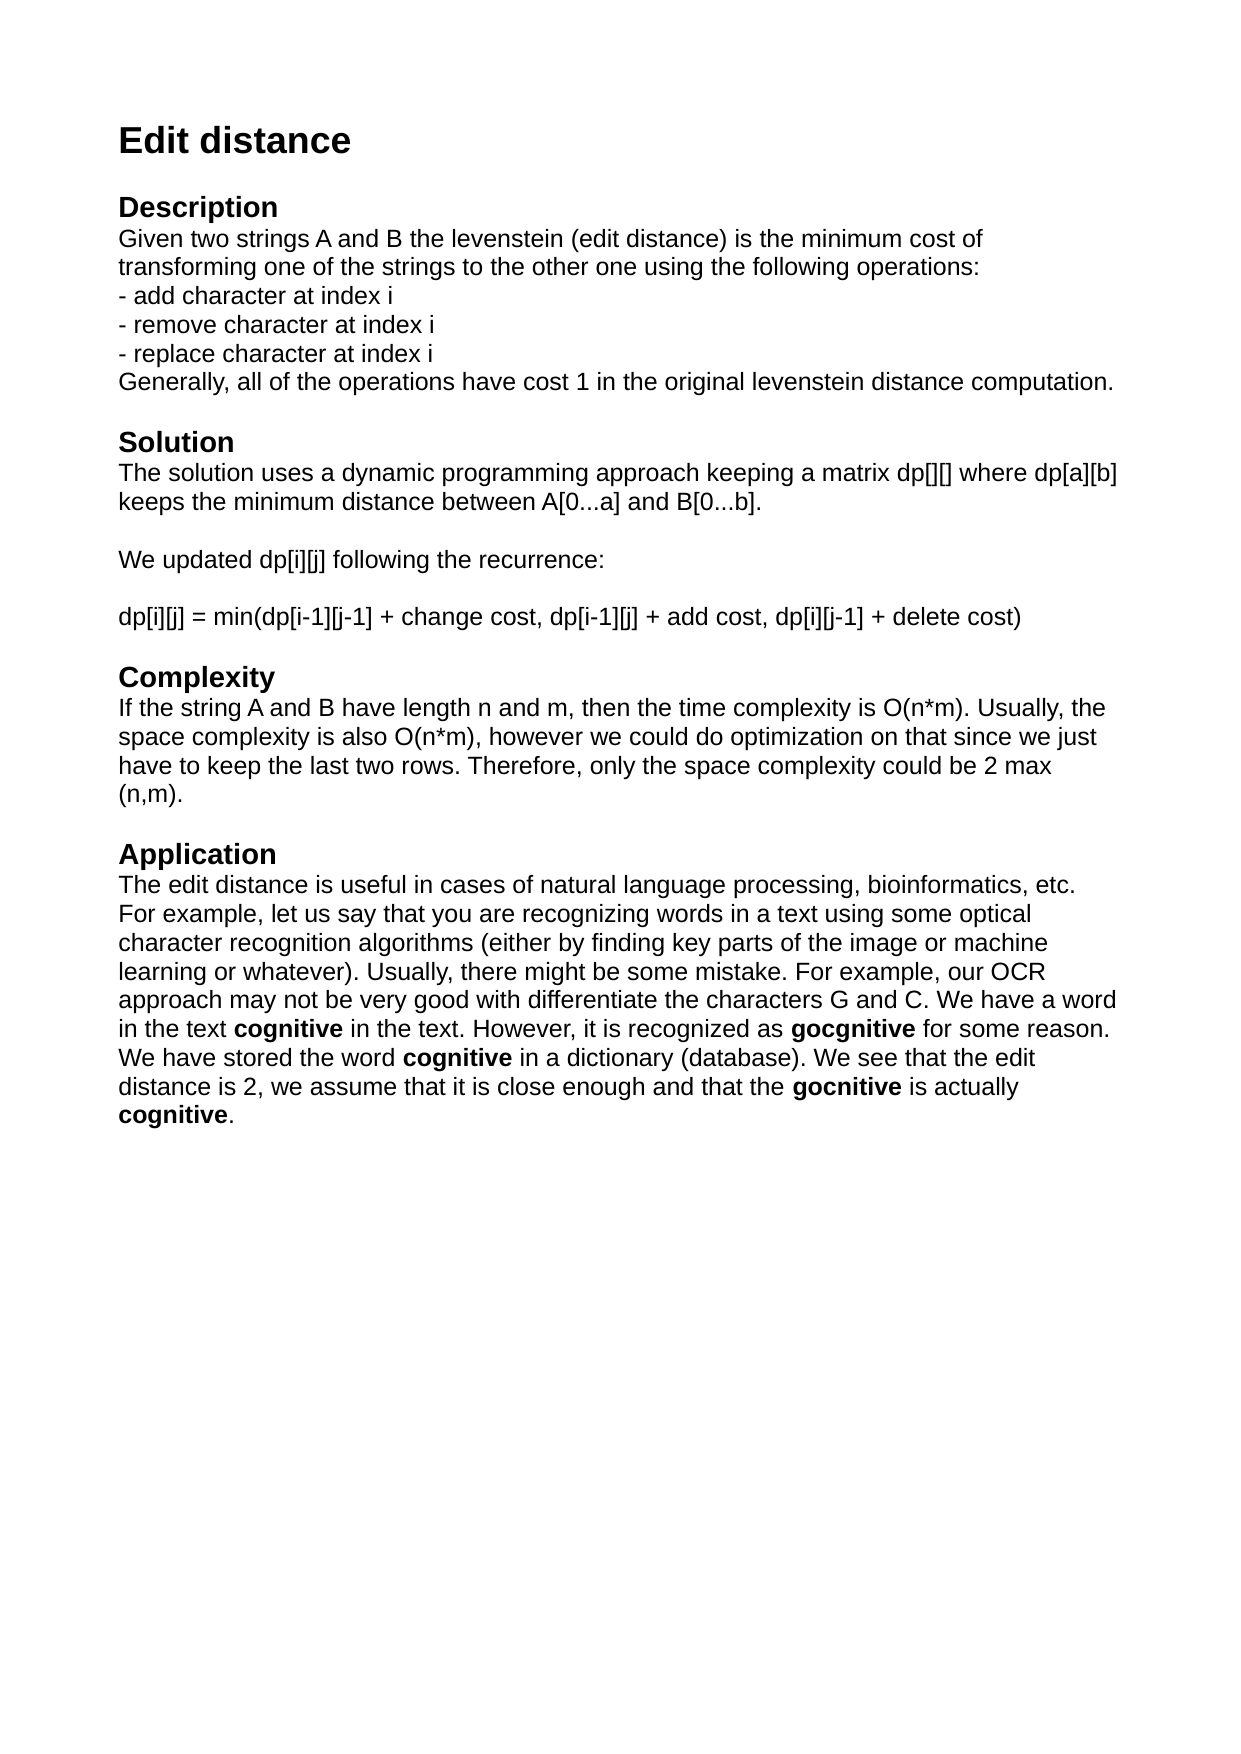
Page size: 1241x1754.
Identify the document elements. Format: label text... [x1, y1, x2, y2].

text - replace character at index i [118, 338, 1122, 367]
text Edit distance [118, 118, 1122, 161]
text - remove character at index i [118, 310, 1122, 338]
text Given two strings A and B the levenstein (edit distance) is the minimum cost of transforming one of the strings to the other one using the following operations: [118, 223, 1122, 281]
text - add character at index i [118, 281, 1122, 310]
text The solution uses a dynamic programming approach keeping a matrix dp[][] where dp[a][b] keeps the minimum distance between A[0...a] and B[0...b]. [118, 458, 1122, 516]
text Description [118, 190, 1122, 223]
text For example, let us say that you are recognizing words in a text using some optical character recognition algorithms (either by finding key parts of the image or machine learning or whatever). Usually, there might be some mistake. For example, our OCR approach may not be very good with differentiate the characters G and C. We have a word in the text cognitive in the text. However, it is recognized as gocgnitive for some reason. We have stored the word cognitive in a dictionary (database). We see that the edit distance is 2, we assume that it is close enough and that the gocnitive is actually cognitive. [118, 899, 1122, 1129]
text Solution [118, 425, 1122, 458]
text dp[i][j] = min(dp[i-1][j-1] + change cost, dp[i-1][j] + add cost, dp[i][j-1] + delete cost) [118, 602, 1122, 631]
text Complexity [118, 659, 1122, 693]
text The edit distance is useful in cases of natural language processing, bioinformatics, etc. [118, 870, 1122, 899]
text If the string A and B have length n and m, then the time complexity is O(n*m). Usually, the space complexity is also O(n*m), however we could do optimization on that since we just have to keep the last two rows. Therefore, only the space complexity could be 2 max (n,m). [118, 693, 1122, 808]
text Generally, all of the operations have cost 1 in the original levenstein distance computation. [118, 367, 1122, 396]
text Application [118, 837, 1122, 870]
text We updated dp[i][j] following the recurrence: [118, 544, 1122, 573]
